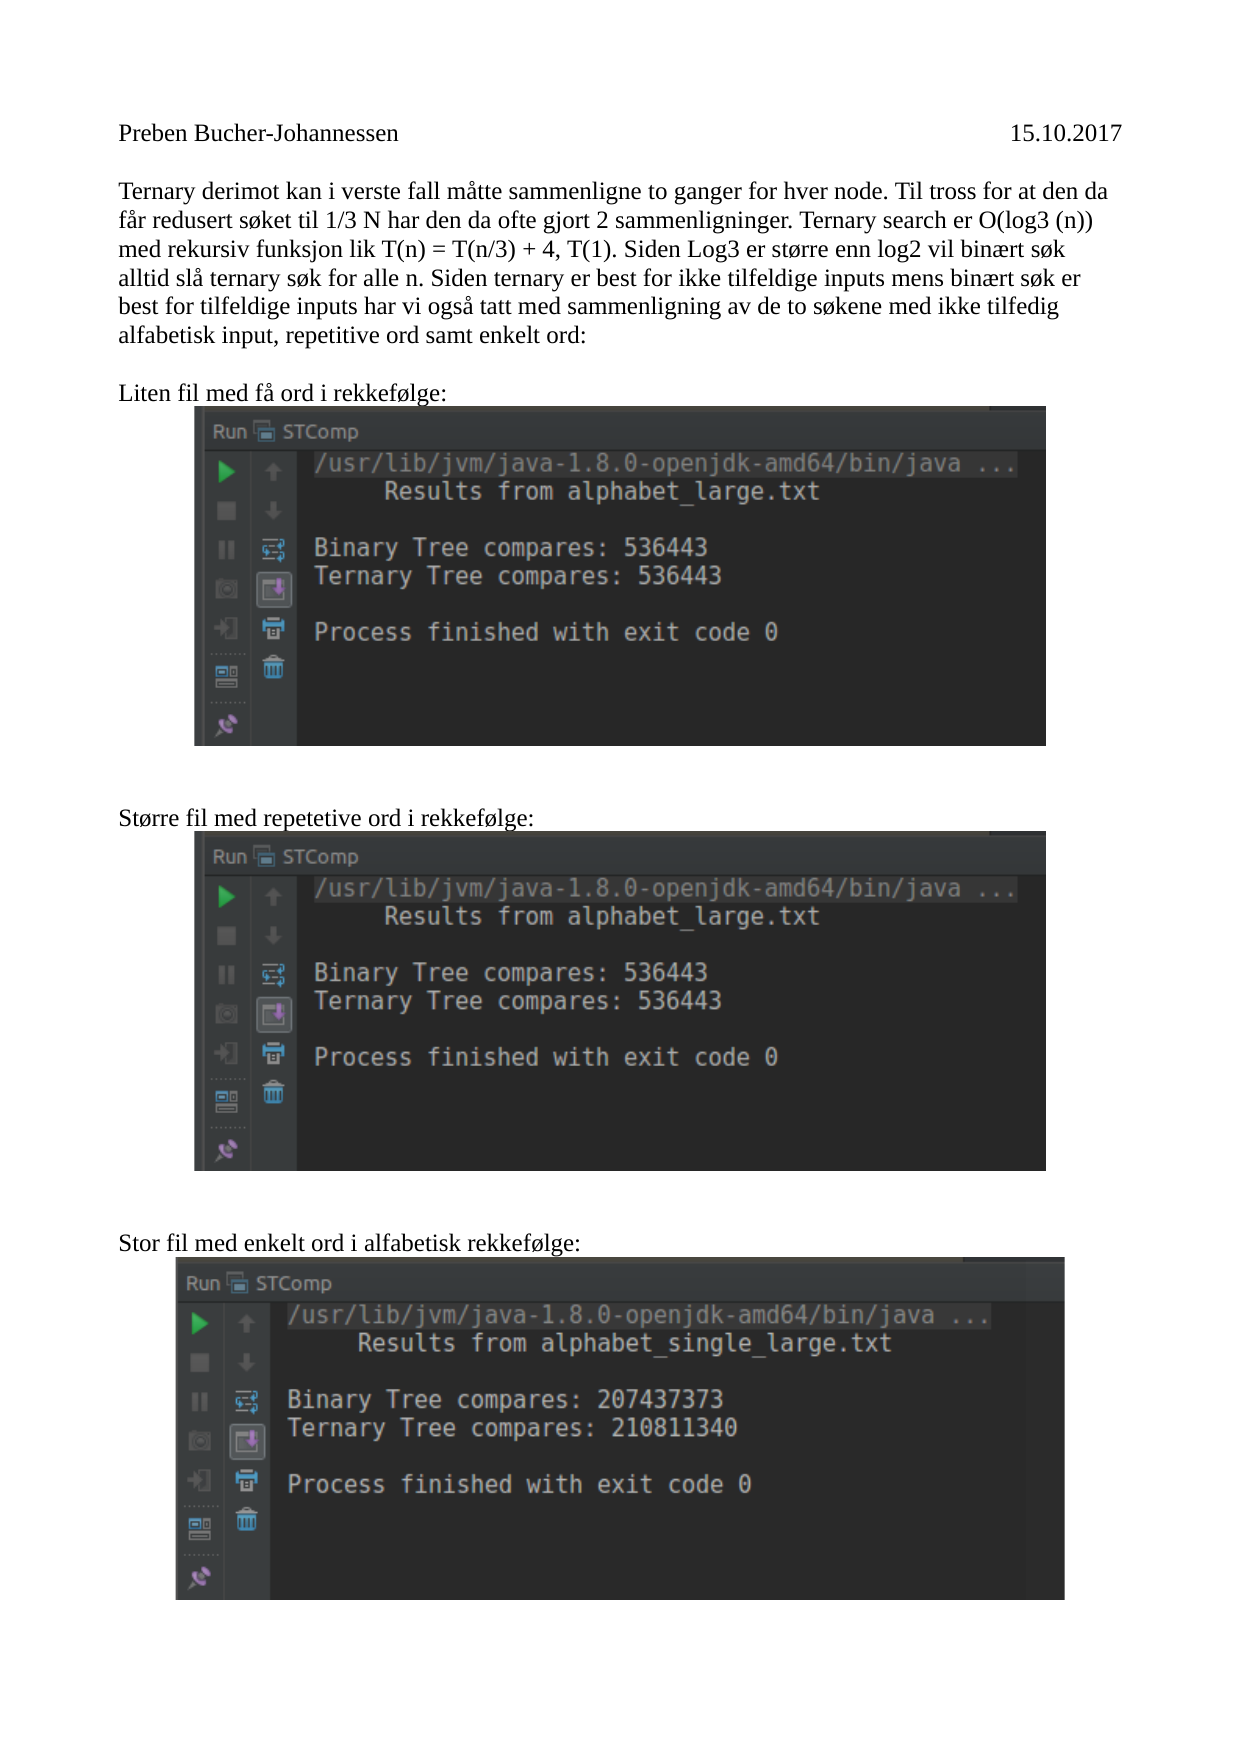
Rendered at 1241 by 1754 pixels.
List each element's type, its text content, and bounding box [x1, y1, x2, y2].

picture [194, 406, 1046, 746]
text Ternary derimot kan i verste fall måtte sammenligne to ganger for hver node. Til tross for at den da får redusert søket til 1/3 N har den da ofte gjort 2 sammenligninger. Ternary search er O(log3 (n)) med rekursiv funksjon lik T(n) = T(n/3) + 4, T(1). Siden Log3 er større enn log2 vil binært søk alltid slå ternary søk for alle n. Siden ternary er best for ikke tilfeldige inputs mens binært søk er best for tilfeldige inputs har vi også tatt med sammenligning av de to søkene med ikke tilfedig alfabetisk input, repetitive ord samt enkelt ord: [118, 176, 1122, 349]
text Større fil med repetetive ord i rekkefølge: [118, 803, 1122, 832]
picture [194, 831, 1046, 1171]
picture [175, 1257, 1065, 1600]
text Liten fil med få ord i rekkefølge: [118, 378, 1122, 406]
text Stor fil med enkelt ord i alfabetisk rekkefølge: [118, 1228, 1122, 1257]
